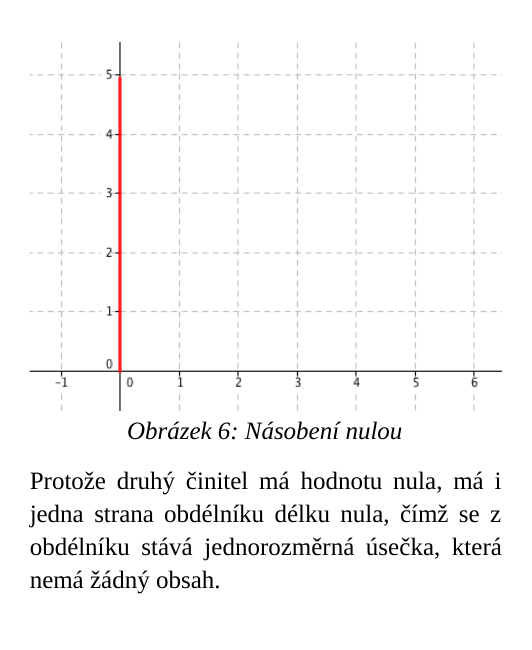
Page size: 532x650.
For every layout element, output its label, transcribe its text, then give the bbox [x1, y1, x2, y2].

text Obrázek 6: Násobení nulou [29, 411, 502, 444]
picture [29, 42, 502, 411]
text Protože druhý činitel má hodnotu nula, má i jedna strana obdélníku délku nula, čímž se z obdélníku stává jednorozměrná úsečka, která nemá žádný obsah. [29, 444, 502, 594]
text [29, 29, 502, 42]
